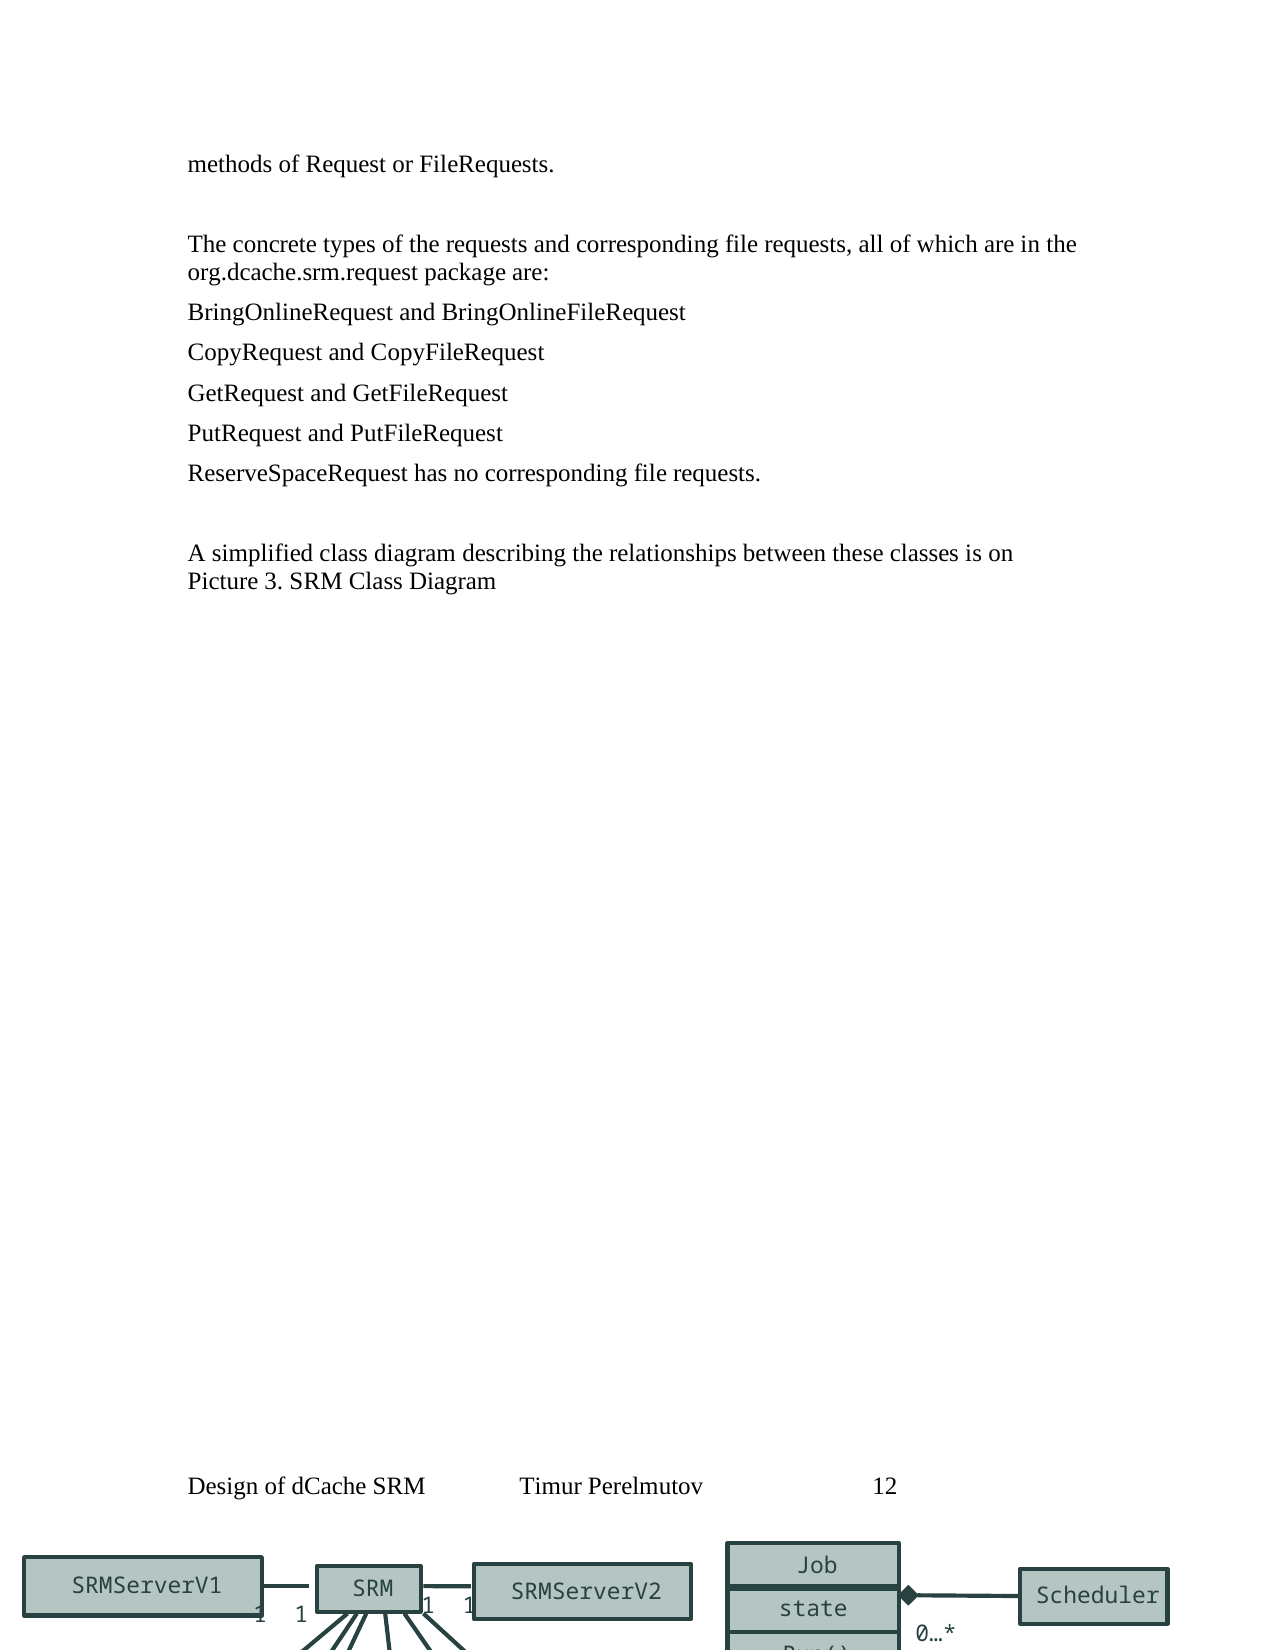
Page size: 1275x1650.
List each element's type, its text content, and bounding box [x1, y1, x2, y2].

text methods of Request or FileRequests. [187, 150, 1087, 178]
text ReserveSpaceRequest has no corresponding file requests. [187, 459, 1087, 487]
text PutRequest and PutFileRequest [187, 419, 1087, 447]
text CopyRequest and CopyFileRequest [187, 338, 1087, 366]
text GetRequest and GetFileRequest [187, 379, 1087, 406]
text BringOnlineRequest and BringOnlineFileRequest [187, 298, 1087, 326]
text A simplified class diagram describing the relationships between these classes is on Picture 3. SRM Class Diagram [187, 539, 1087, 595]
text The concrete types of the requests and corresponding file requests, all of which are in the org.dcache.srm.request package are: [187, 230, 1087, 286]
